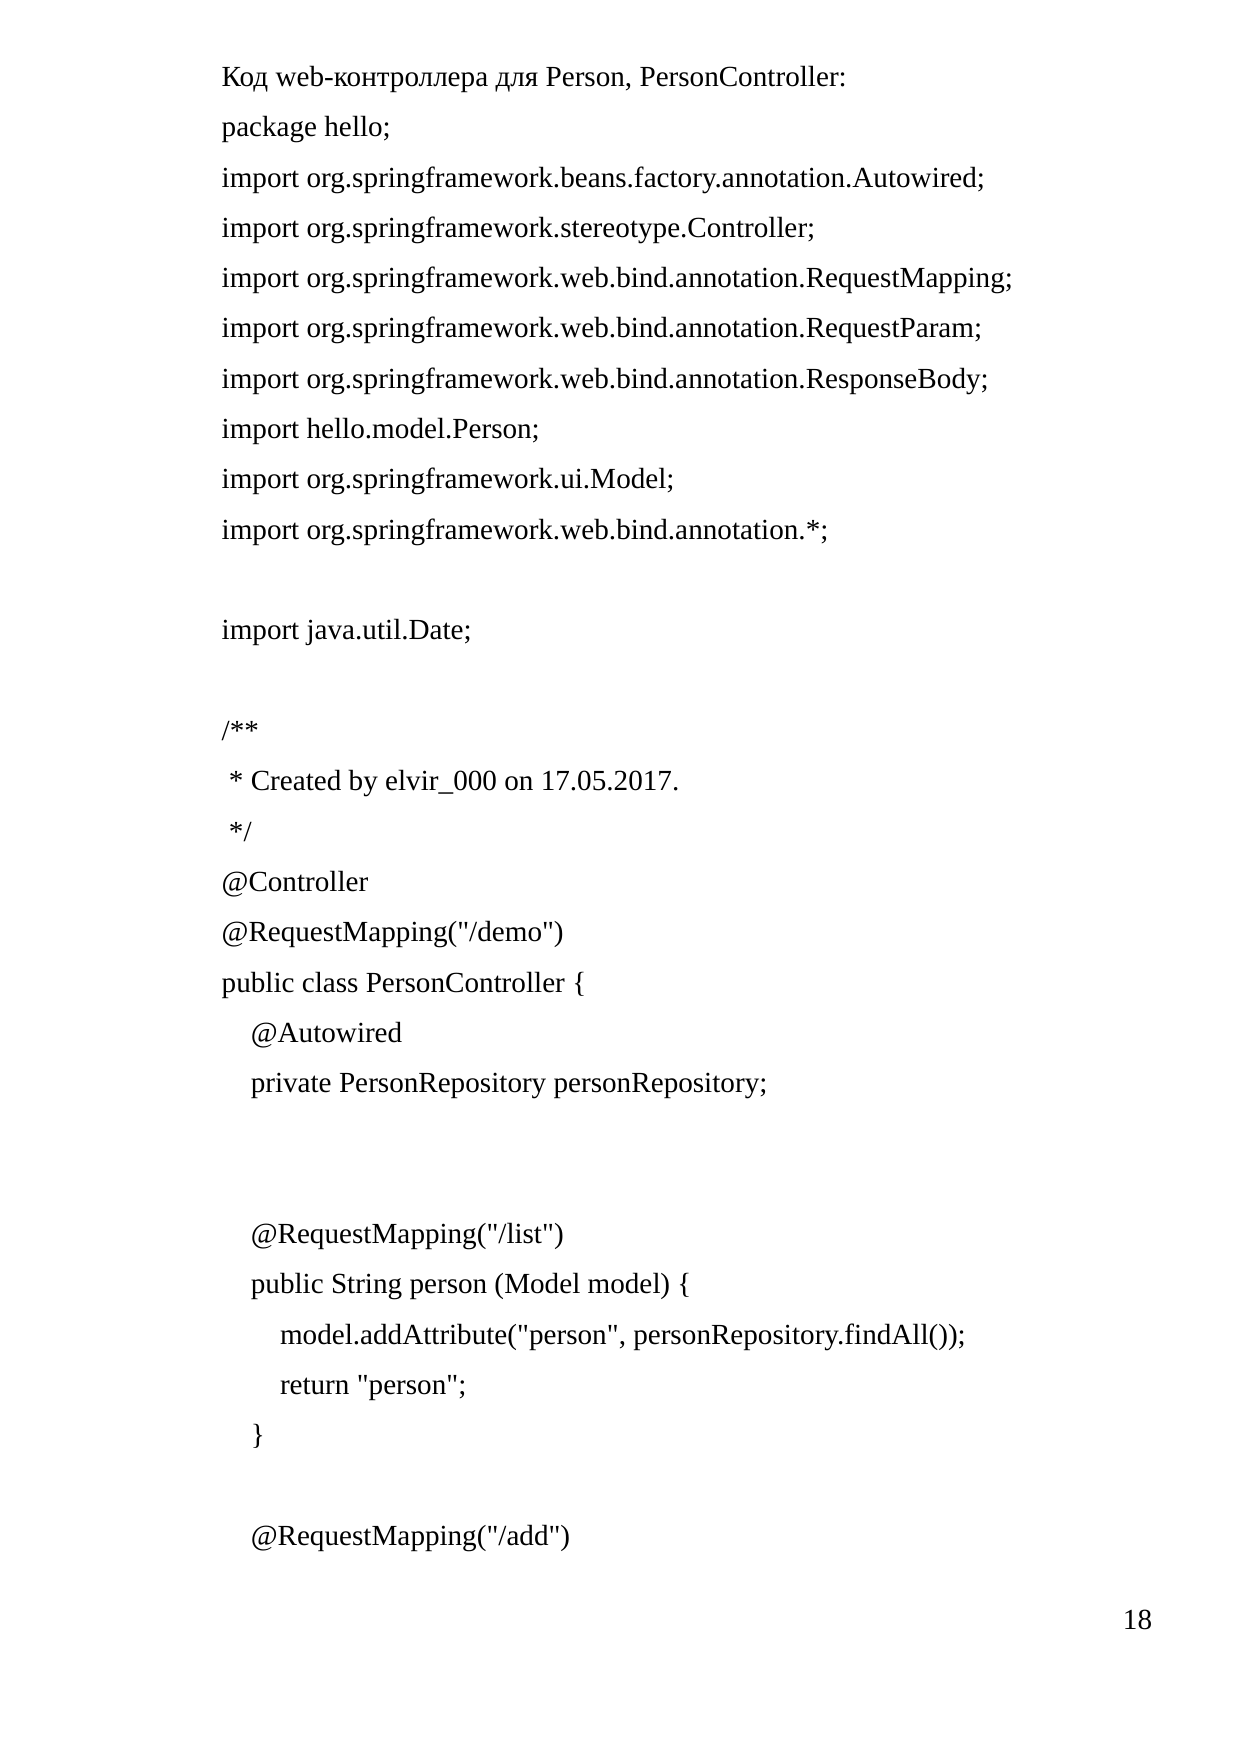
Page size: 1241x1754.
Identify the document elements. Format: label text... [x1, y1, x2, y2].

text @Controller [148, 864, 1152, 898]
text @RequestMapping("/list") [148, 1216, 1152, 1250]
text return "person"; [148, 1367, 1152, 1401]
text import org.springframework.beans.factory.annotation.Autowired; [148, 160, 1152, 193]
text import org.springframework.ui.Model; [148, 462, 1152, 495]
text } [148, 1417, 1152, 1451]
text * Created by elvir_000 on 17.05.2017. [148, 763, 1152, 797]
text public String person (Model model) { [148, 1267, 1152, 1300]
text @RequestMapping("/add") [148, 1518, 1152, 1552]
text private PersonRepository personRepository; [148, 1065, 1152, 1099]
text /** [148, 713, 1152, 747]
text import org.springframework.web.bind.annotation.*; [148, 512, 1152, 545]
text import hello.model.Person; [148, 411, 1152, 445]
text import org.springframework.web.bind.annotation.RequestParam; [148, 311, 1152, 344]
text model.addAttribute("person", personRepository.findAll()); [148, 1317, 1152, 1350]
text */ [148, 814, 1152, 847]
text import java.util.Date; [148, 612, 1152, 646]
text public class PersonController { [148, 965, 1152, 998]
text import org.springframework.web.bind.annotation.ResponseBody; [148, 361, 1152, 394]
text import org.springframework.web.bind.annotation.RequestMapping; [148, 260, 1152, 294]
text @Autowired [148, 1015, 1152, 1048]
text Код web-контроллера для Person, PersonController: [148, 59, 1152, 93]
text package hello; [148, 109, 1152, 143]
text @RequestMapping("/demo") [148, 914, 1152, 948]
text import org.springframework.stereotype.Controller; [148, 210, 1152, 243]
